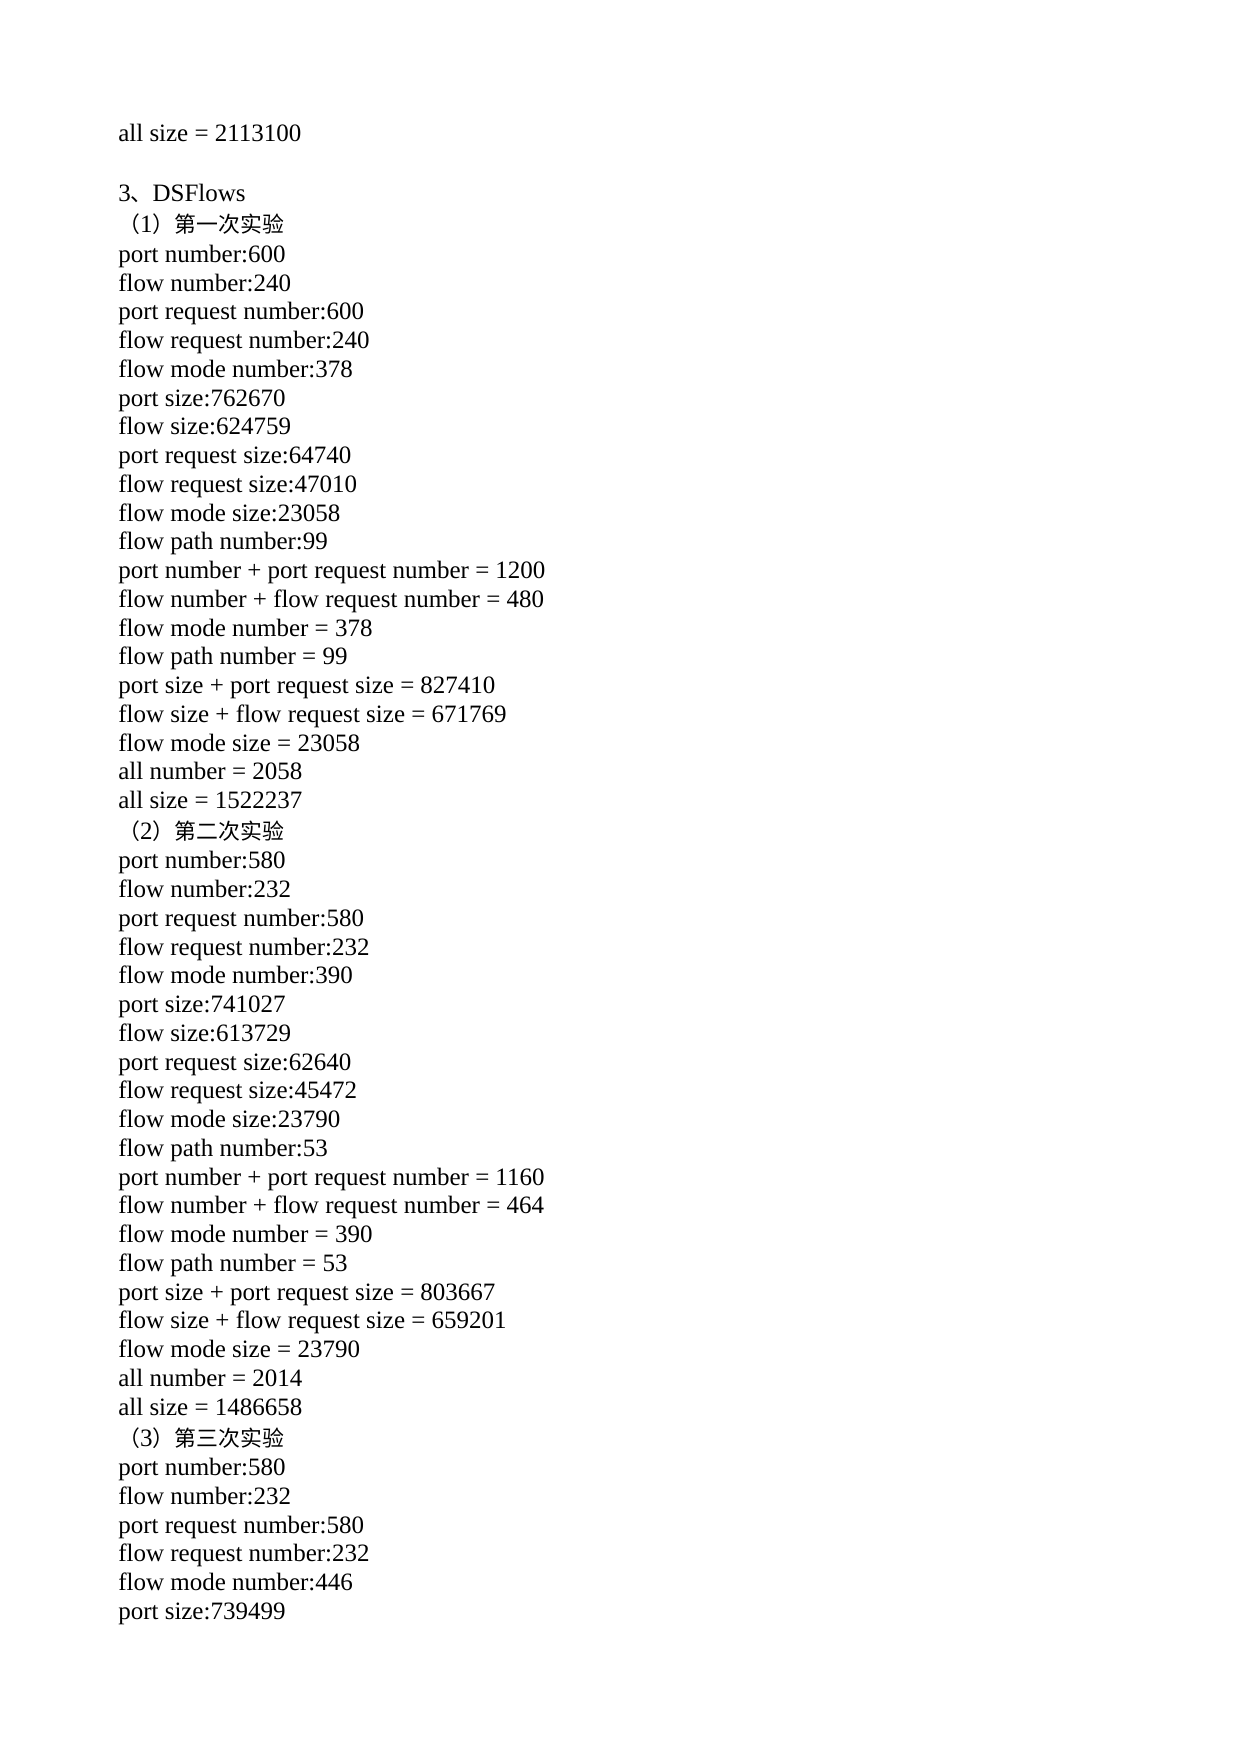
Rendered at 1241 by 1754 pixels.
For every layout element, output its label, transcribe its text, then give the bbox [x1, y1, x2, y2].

text port number:580 [118, 846, 1122, 874]
text flow request number:232 [118, 1538, 1122, 1567]
text flow mode number = 378 [118, 613, 1122, 641]
text flow size:624759 [118, 411, 1122, 440]
text flow request size:47010 [118, 469, 1122, 498]
text flow path number:53 [118, 1133, 1122, 1162]
text 3、DSFlows [118, 176, 1122, 207]
text all number = 2058 [118, 756, 1122, 785]
text flow path number:99 [118, 526, 1122, 555]
text flow size + flow request size = 671769 [118, 699, 1122, 728]
text flow number:240 [118, 268, 1122, 296]
text port number:580 [118, 1452, 1122, 1481]
text port size:762670 [118, 383, 1122, 411]
text port number + port request number = 1200 [118, 555, 1122, 584]
text flow size:613729 [118, 1018, 1122, 1047]
text flow size + flow request size = 659201 [118, 1306, 1122, 1334]
text port request size:62640 [118, 1047, 1122, 1076]
text flow number + flow request number = 480 [118, 584, 1122, 613]
text all number = 2014 [118, 1363, 1122, 1392]
text flow path number = 53 [118, 1248, 1122, 1277]
text port number + port request number = 1160 [118, 1162, 1122, 1191]
text flow number:232 [118, 874, 1122, 903]
text port size + port request size = 803667 [118, 1277, 1122, 1306]
text port number:600 [118, 239, 1122, 268]
text flow request number:240 [118, 325, 1122, 354]
text flow mode size:23790 [118, 1104, 1122, 1133]
text port size:739499 [118, 1596, 1122, 1625]
text flow number:232 [118, 1481, 1122, 1510]
text （1）第一次实验 [118, 207, 1122, 239]
text all size = 1522237 [118, 785, 1122, 814]
text flow mode size = 23058 [118, 728, 1122, 756]
text flow mode number:378 [118, 354, 1122, 383]
text port request number:600 [118, 296, 1122, 325]
text flow mode number:390 [118, 961, 1122, 989]
text port size:741027 [118, 989, 1122, 1018]
text port request number:580 [118, 903, 1122, 932]
text flow mode size:23058 [118, 498, 1122, 526]
text flow path number = 99 [118, 641, 1122, 670]
text all size = 2113100 [118, 118, 1122, 147]
text port request size:64740 [118, 440, 1122, 469]
text flow mode number = 390 [118, 1219, 1122, 1248]
text flow mode size = 23790 [118, 1334, 1122, 1363]
text flow number + flow request number = 464 [118, 1191, 1122, 1219]
text port size + port request size = 827410 [118, 670, 1122, 699]
text （3）第三次实验 [118, 1421, 1122, 1452]
text flow request number:232 [118, 932, 1122, 961]
text （2）第二次实验 [118, 814, 1122, 846]
text port request number:580 [118, 1510, 1122, 1538]
text flow mode number:446 [118, 1567, 1122, 1596]
text flow request size:45472 [118, 1076, 1122, 1104]
text all size = 1486658 [118, 1392, 1122, 1421]
